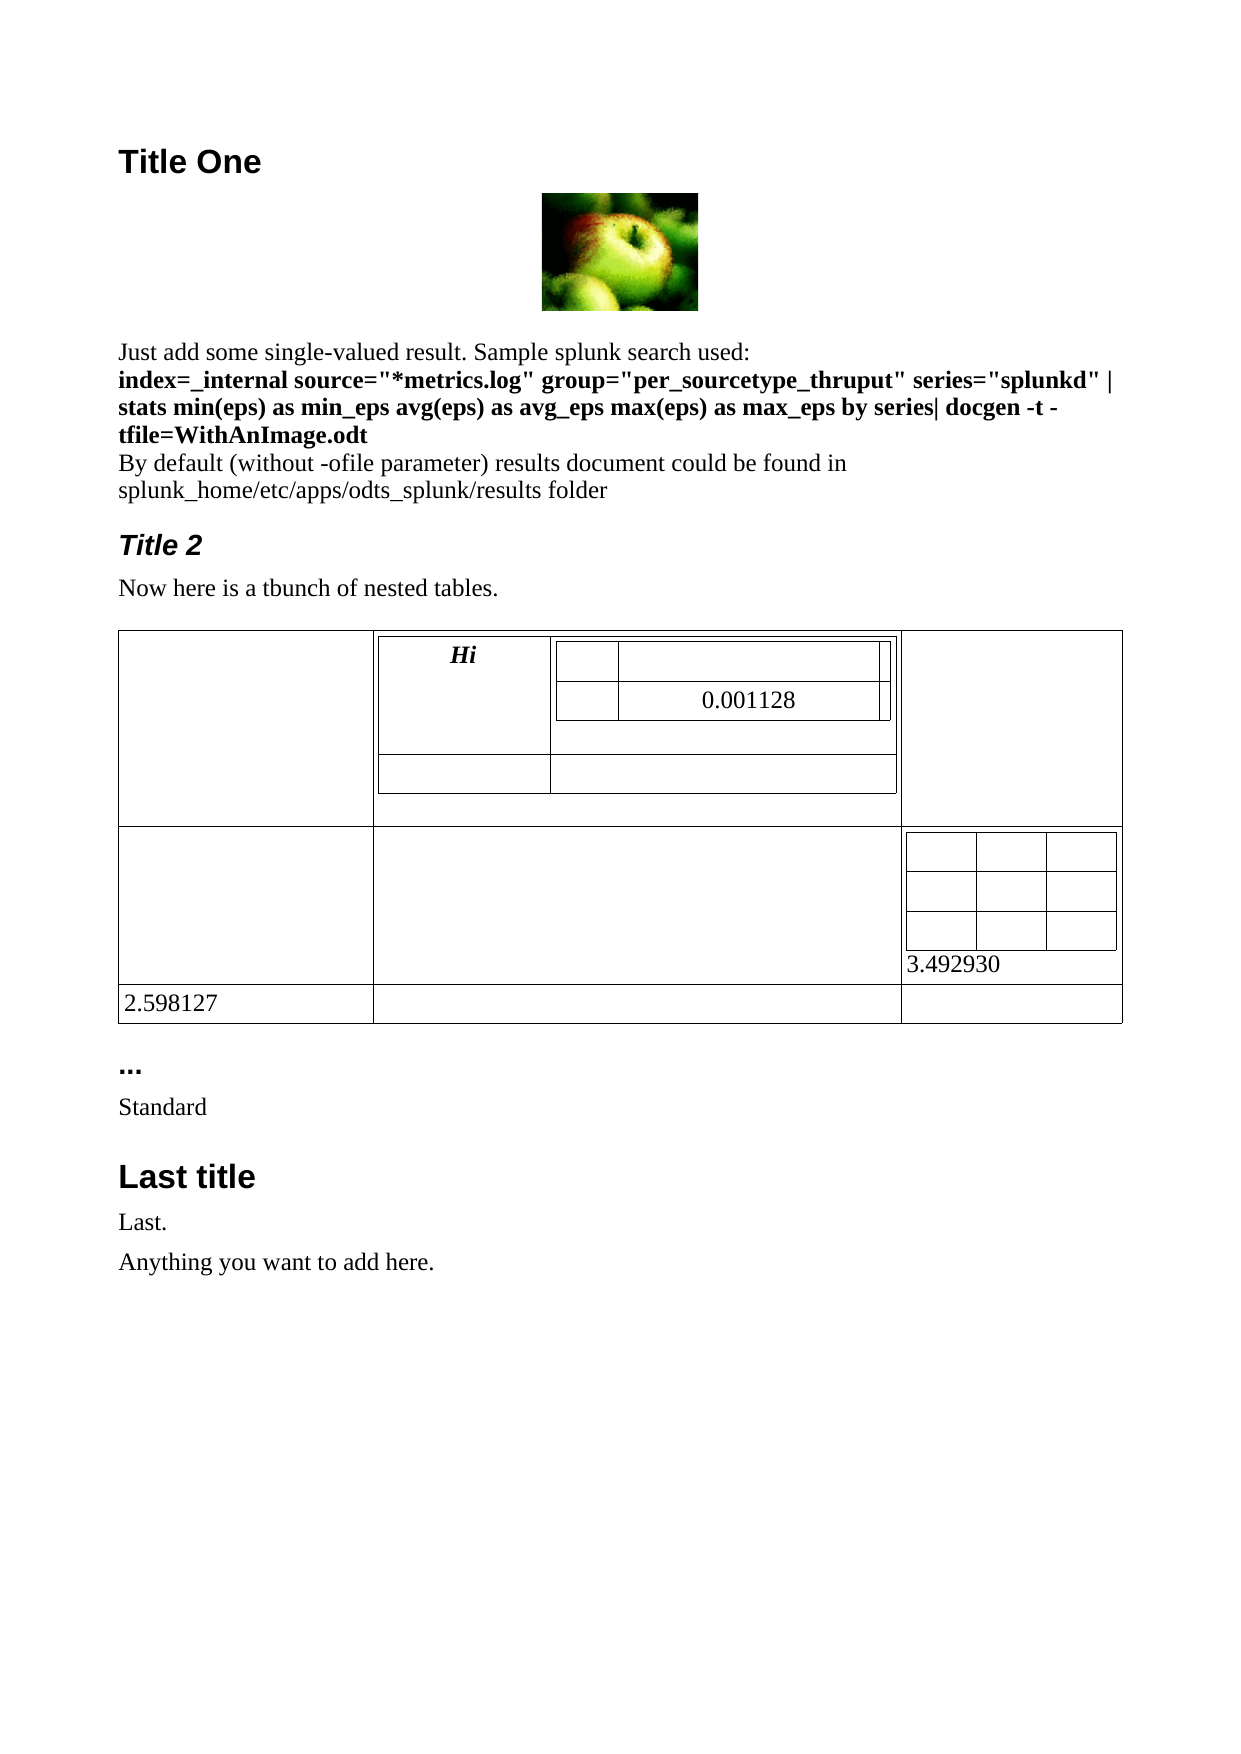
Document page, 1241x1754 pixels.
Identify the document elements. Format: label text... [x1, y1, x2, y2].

table_header [977, 833, 1046, 871]
text Standard [118, 1093, 1122, 1121]
table_cell [379, 755, 550, 793]
table_cell [1047, 912, 1116, 950]
table_cell [374, 827, 901, 983]
table_cell [977, 872, 1046, 911]
text By default (without -ofile parameter) results document could be found in splunk_home/etc/apps/odts_splunk/results folder [118, 449, 1122, 504]
table_cell [119, 827, 373, 983]
table_cell [907, 912, 976, 950]
table_cell [902, 985, 1122, 1023]
table_cell [907, 872, 976, 911]
text index=_internal source="*metrics.log" group="per_sourcetype_thruput" series="splunkd" | stats min(eps) as min_eps avg(eps) as avg_eps max(eps) as max_eps by series| docgen -t -tfile=WithAnImage.odt [118, 366, 1122, 449]
table_cell [1047, 872, 1116, 911]
table_cell 2.598127 [119, 985, 373, 1023]
table_cell [557, 682, 618, 720]
table_header [880, 642, 890, 681]
table_header [902, 631, 1122, 826]
subtitle Title 2 [118, 529, 1122, 562]
text Anything you want to add here. [118, 1248, 1122, 1276]
table_cell 3.492930 [902, 827, 1122, 983]
table_header [557, 642, 618, 681]
table_cell [374, 985, 901, 1023]
table_cell [977, 912, 1046, 950]
table_header [619, 642, 879, 681]
text Now here is a tbunch of nested tables. [118, 574, 1122, 602]
table_cell 0.001128 [619, 682, 879, 720]
table_header [119, 631, 373, 826]
table_cell [551, 755, 896, 793]
text Last. [118, 1208, 1122, 1236]
table_header [907, 833, 976, 871]
subtitle ... [118, 1048, 1122, 1081]
table_header [1047, 833, 1116, 871]
table_cell [880, 682, 890, 720]
picture [541, 193, 699, 311]
subtitle Last title [118, 1158, 1122, 1196]
table_header [374, 631, 901, 826]
table_header [551, 637, 896, 753]
subtitle Title One [118, 143, 1122, 181]
table_header Hi [379, 637, 550, 753]
text Just add some single-valued result. Sample splunk search used: [118, 338, 1122, 366]
